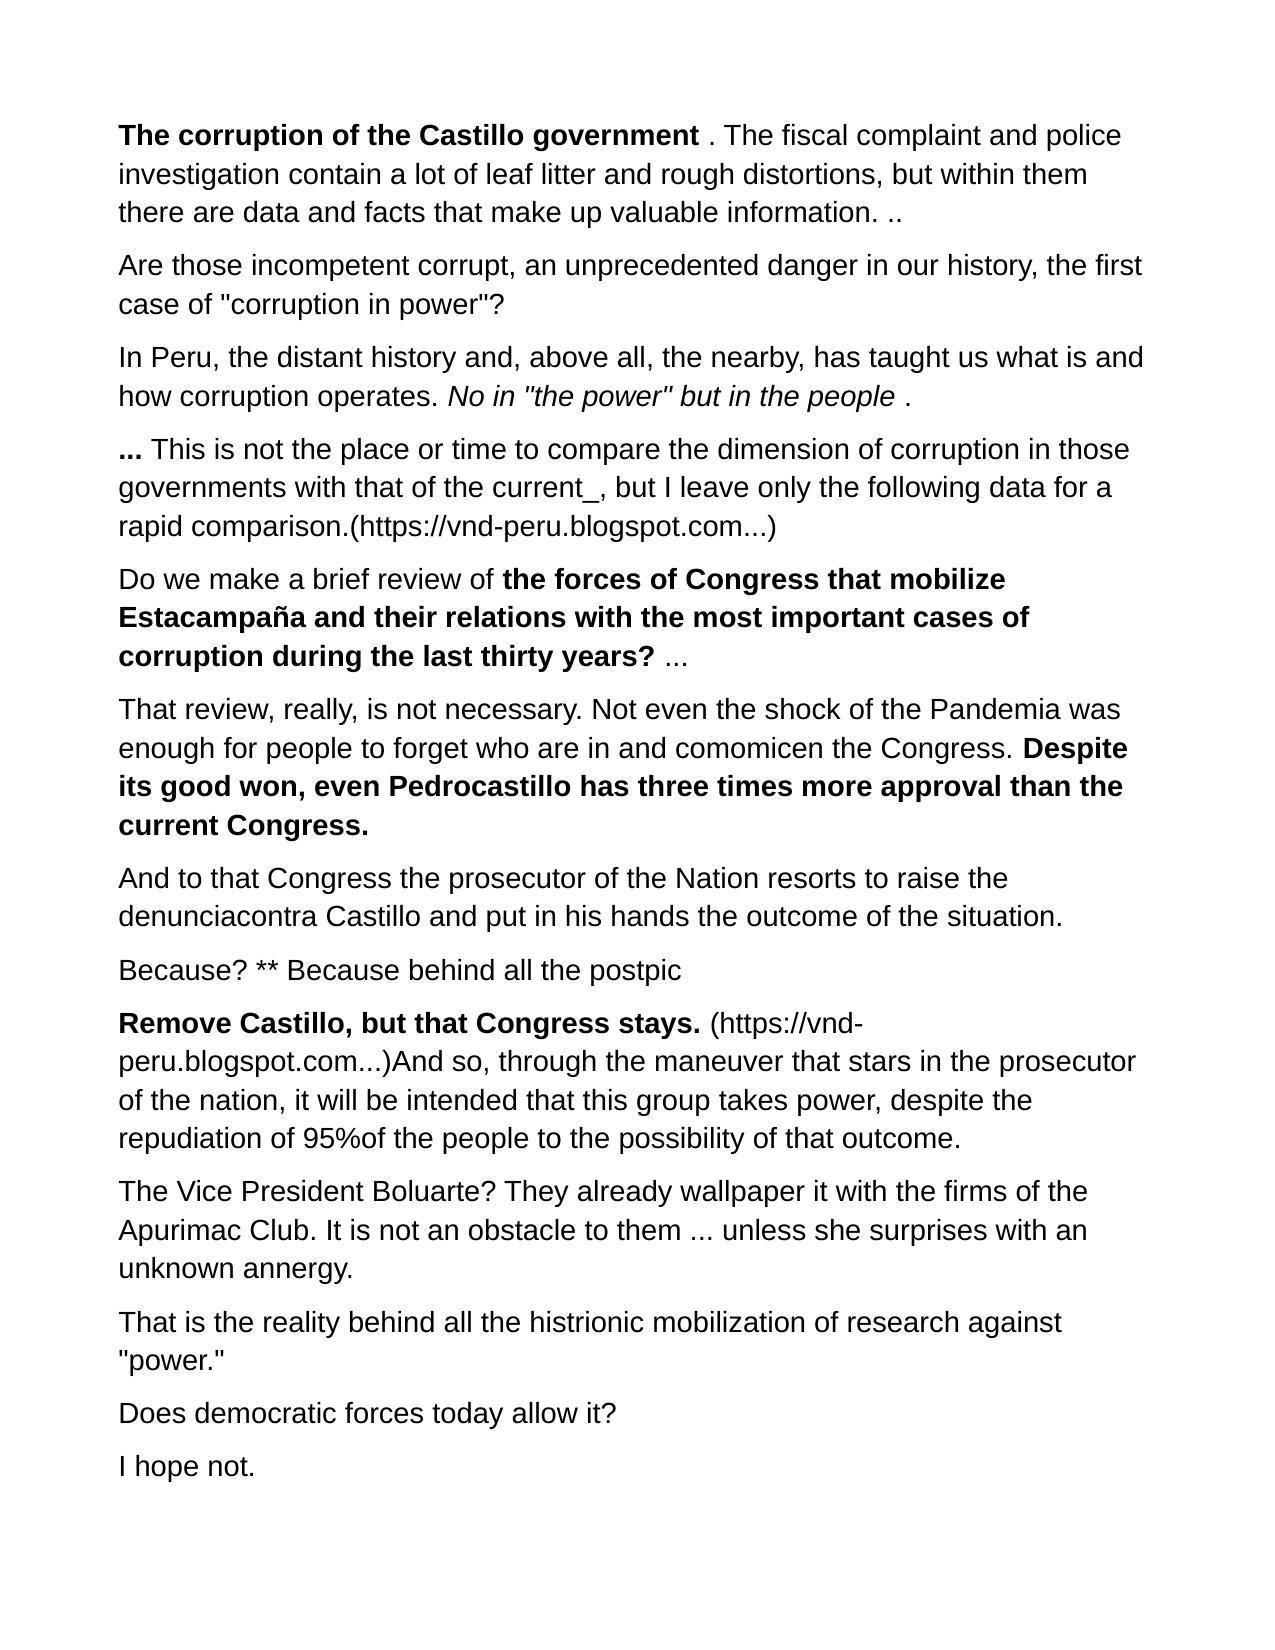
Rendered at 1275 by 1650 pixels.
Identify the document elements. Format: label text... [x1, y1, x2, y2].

text I hope not. [118, 1449, 1157, 1483]
text Do we make a brief review of the forces of Congress that mobilize Estacampaña and their relations with the most important cases of corruption during the last thirty years? ... [118, 562, 1157, 672]
text The corruption of the Castillo government . The fiscal complaint and police investigation contain a lot of leaf litter and rough distortions, but within them there are data and facts that make up valuable information. .. [118, 118, 1157, 229]
text That is the reality behind all the histrionic mobilization of research against "power." [118, 1304, 1157, 1377]
text ... This is not the place or time to compare the dimension of corruption in those governments with that of the current_, but I leave only the following data for a rapid comparison.(https://vnd-peru.blogspot.com...) [118, 432, 1157, 542]
text Because? ** Because behind all the postpic [118, 952, 1157, 986]
text Does democratic forces today allow it? [118, 1396, 1157, 1430]
text That review, really, is not necessary. Not even the shock of the Pandemia was enough for people to forget who are in and comomicen the Congress. Despite its good won, even Pedrocastillo has three times more approval than the current Congress. [118, 692, 1157, 841]
text In Peru, the distant history and, above all, the nearby, has taught us what is and how corruption operates. No in "the power" but in the people . [118, 340, 1157, 412]
text The Vice President Boluarte? They already wallpaper it with the firms of the Apurimac Club. It is not an obstacle to them ... unless she surprises with an unknown annergy. [118, 1174, 1157, 1285]
text And to that Congress the prosecutor of the Nation resorts to raise the denunciacontra Castillo and put in his hands the outcome of the situation. [118, 861, 1157, 933]
text Remove Castillo, but that Congress stays. (https://vnd-peru.blogspot.com...)And so, through the maneuver that stars in the prosecutor of the nation, it will be intended that this group takes power, despite the repudiation of 95%of the people to the possibility of that outcome. [118, 1006, 1157, 1155]
text Are those incompetent corrupt, an unprecedented danger in our history, the first case of "corruption in power"? [118, 248, 1157, 320]
